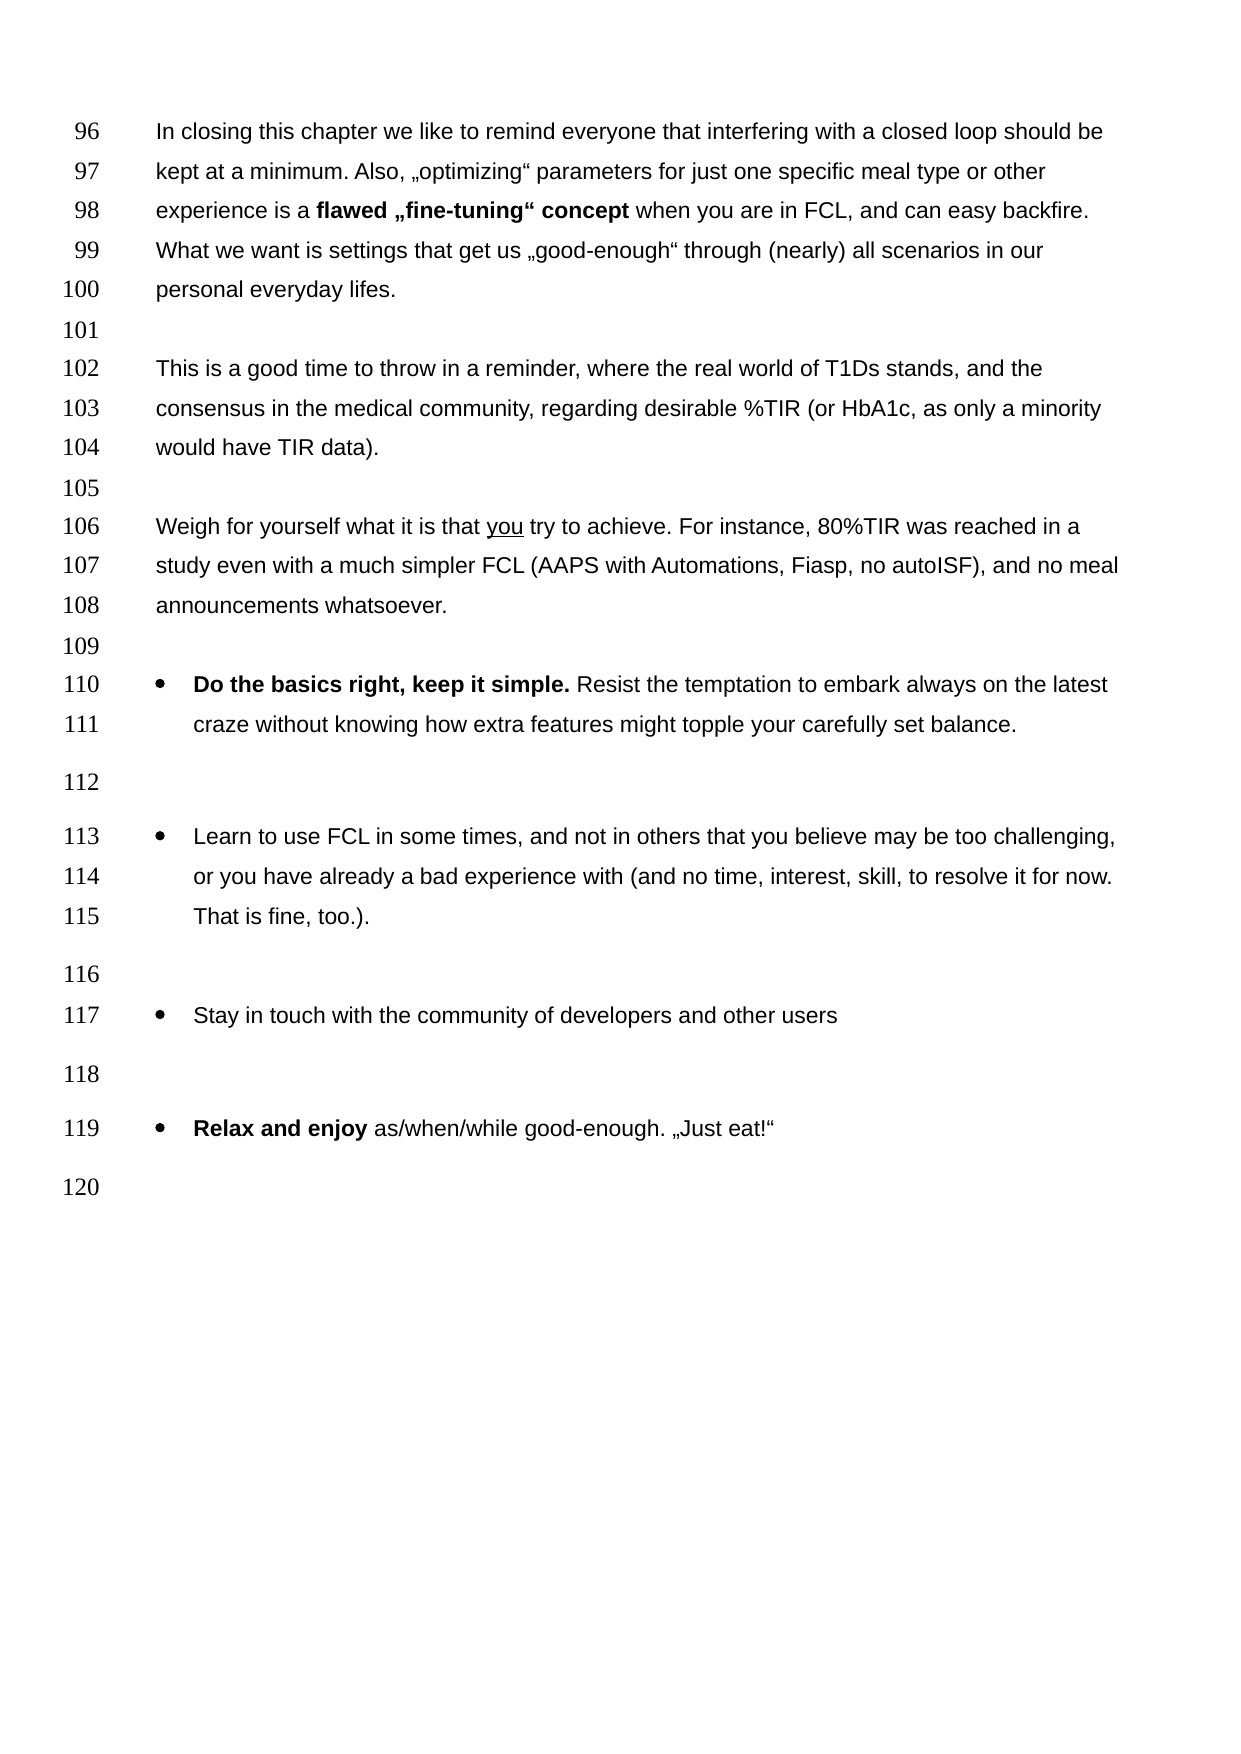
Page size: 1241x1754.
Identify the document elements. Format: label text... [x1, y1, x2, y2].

text In closing this chapter we like to remind everyone that interfering with a closed loop should be kept at a minimum. Also, „optimizing“ parameters for just one specific meal type or other experience is a flawed „fine-tuning“ concept when you are in FCL, and can easy backfire. What we want is settings that get us „good-enough“ through (nearly) all scenarios in our personal everyday lifes. [156, 118, 1122, 302]
text Weigh for yourself what it is that you try to achieve. For instance, 80%TIR was reached in a study even with a much simpler FCL (AAPS with Automations, Fiasp, no autoISF), and no meal announcements whatsoever. [156, 513, 1122, 618]
list Learn to use FCL in some times, and not in others that you believe may be too challenging, or you have already a bad experience with (and no time, interest, skill, to resolve it for now. That is fine, too.). [156, 823, 1122, 929]
list Stay in touch with the community of developers and other users [156, 1002, 1122, 1029]
text This is a good time to throw in a reminder, where the real world of T1Ds stands, and the consensus in the medical community, regarding desirable %TIR (or HbA1c, as only a minority would have TIR data). [156, 355, 1122, 460]
list Relax and enjoy as/when/while good-enough. „Just eat!“ [156, 1115, 1122, 1142]
list Do the basics right, keep it simple. Resist the temptation to embark always on the latest craze without knowing how extra features might topple your carefully set balance. [156, 671, 1122, 737]
